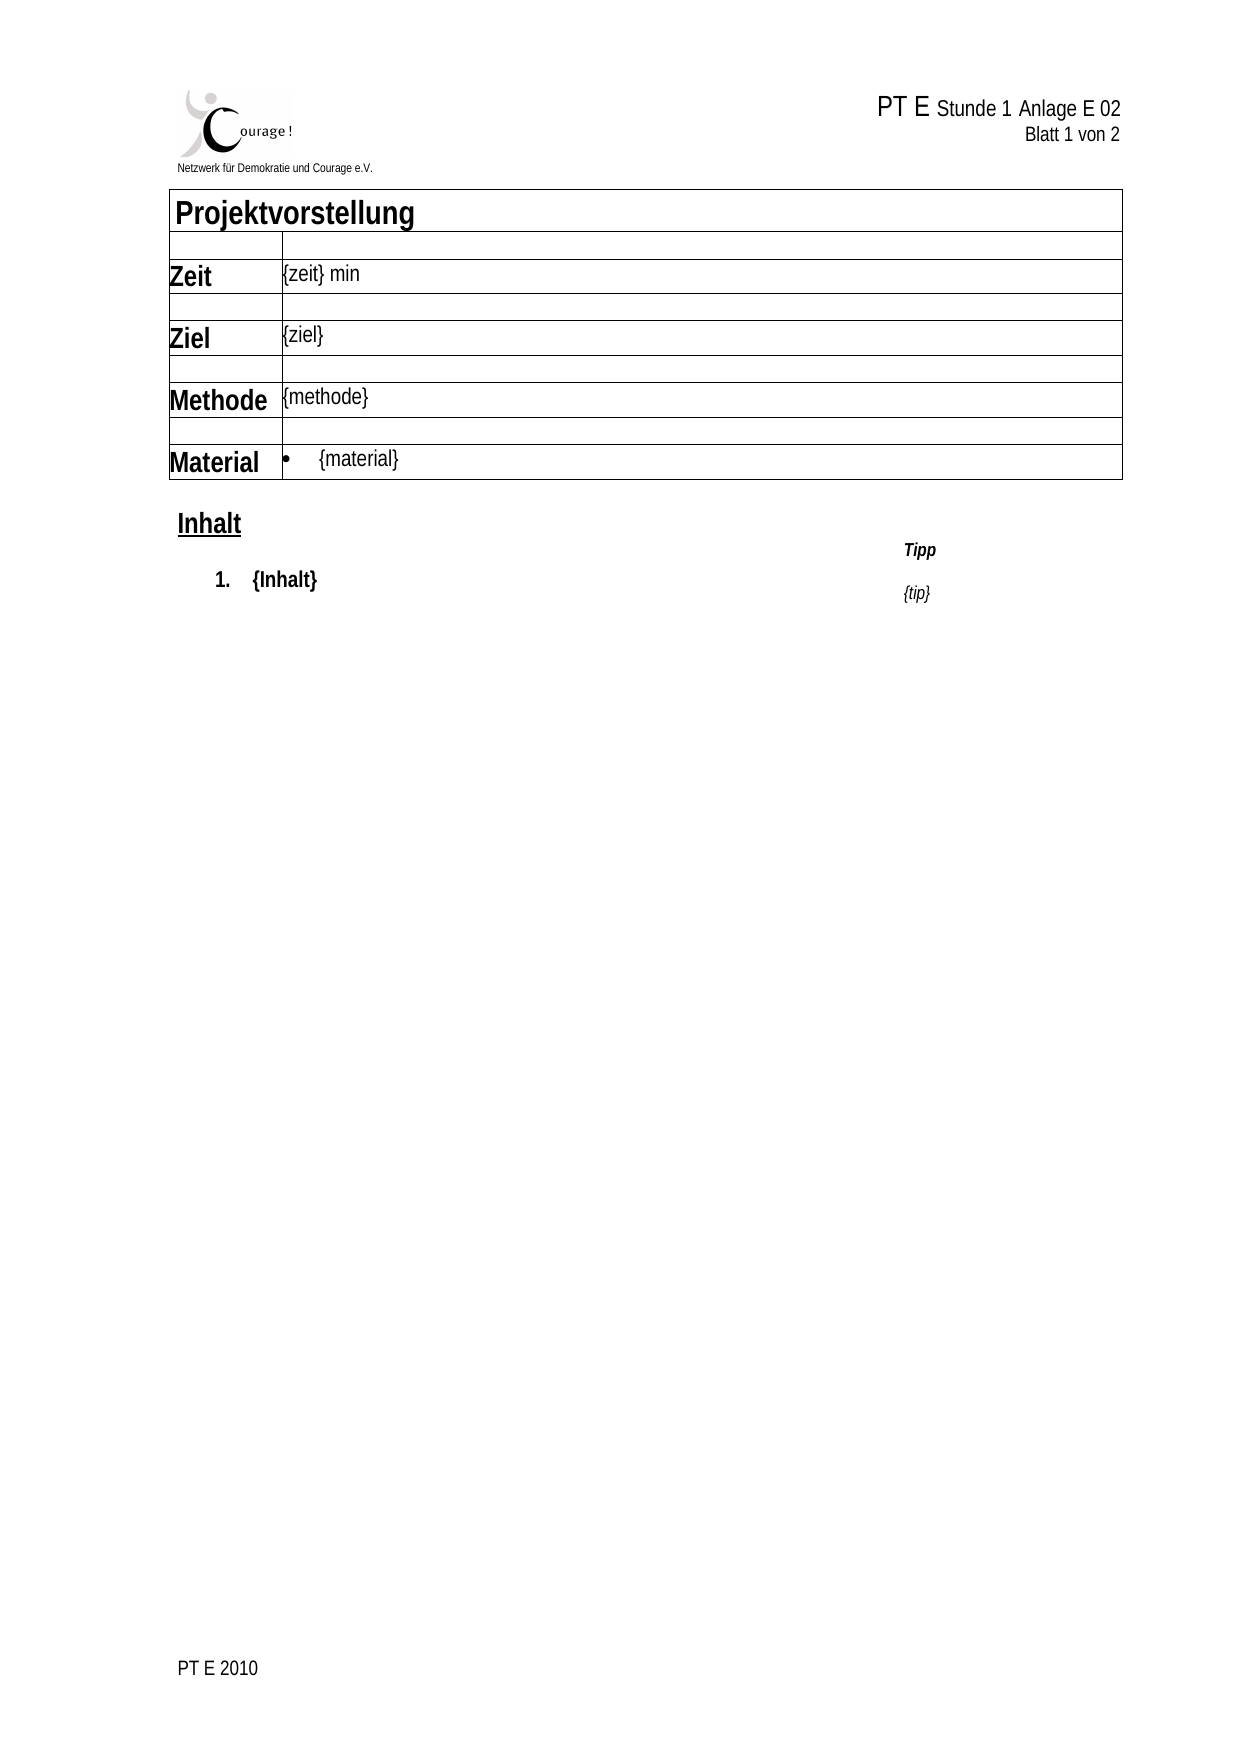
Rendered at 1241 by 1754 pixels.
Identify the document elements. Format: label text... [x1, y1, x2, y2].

table_cell [283, 418, 1122, 444]
table_cell Material [170, 445, 282, 479]
table_header Projektvorstellung [170, 190, 1122, 231]
table_cell [170, 356, 282, 382]
text {tip} [904, 582, 1120, 603]
table_cell {zeit} min [283, 260, 1122, 293]
table_cell Ziel [170, 321, 282, 355]
text Tipp [904, 539, 1120, 560]
table_cell {methode} [283, 383, 1122, 417]
table_cell [170, 294, 282, 320]
table_cell Methode [170, 383, 282, 417]
text Inhalt [177, 506, 853, 539]
table_cell [170, 232, 282, 258]
table_cell {material} [283, 445, 1122, 479]
picture [178, 90, 292, 158]
table_cell Zeit [170, 260, 282, 293]
table_cell [283, 356, 1122, 382]
table_cell {ziel} [283, 321, 1122, 355]
table_cell [170, 418, 282, 444]
table_cell [283, 294, 1122, 320]
table_cell [283, 232, 1122, 258]
